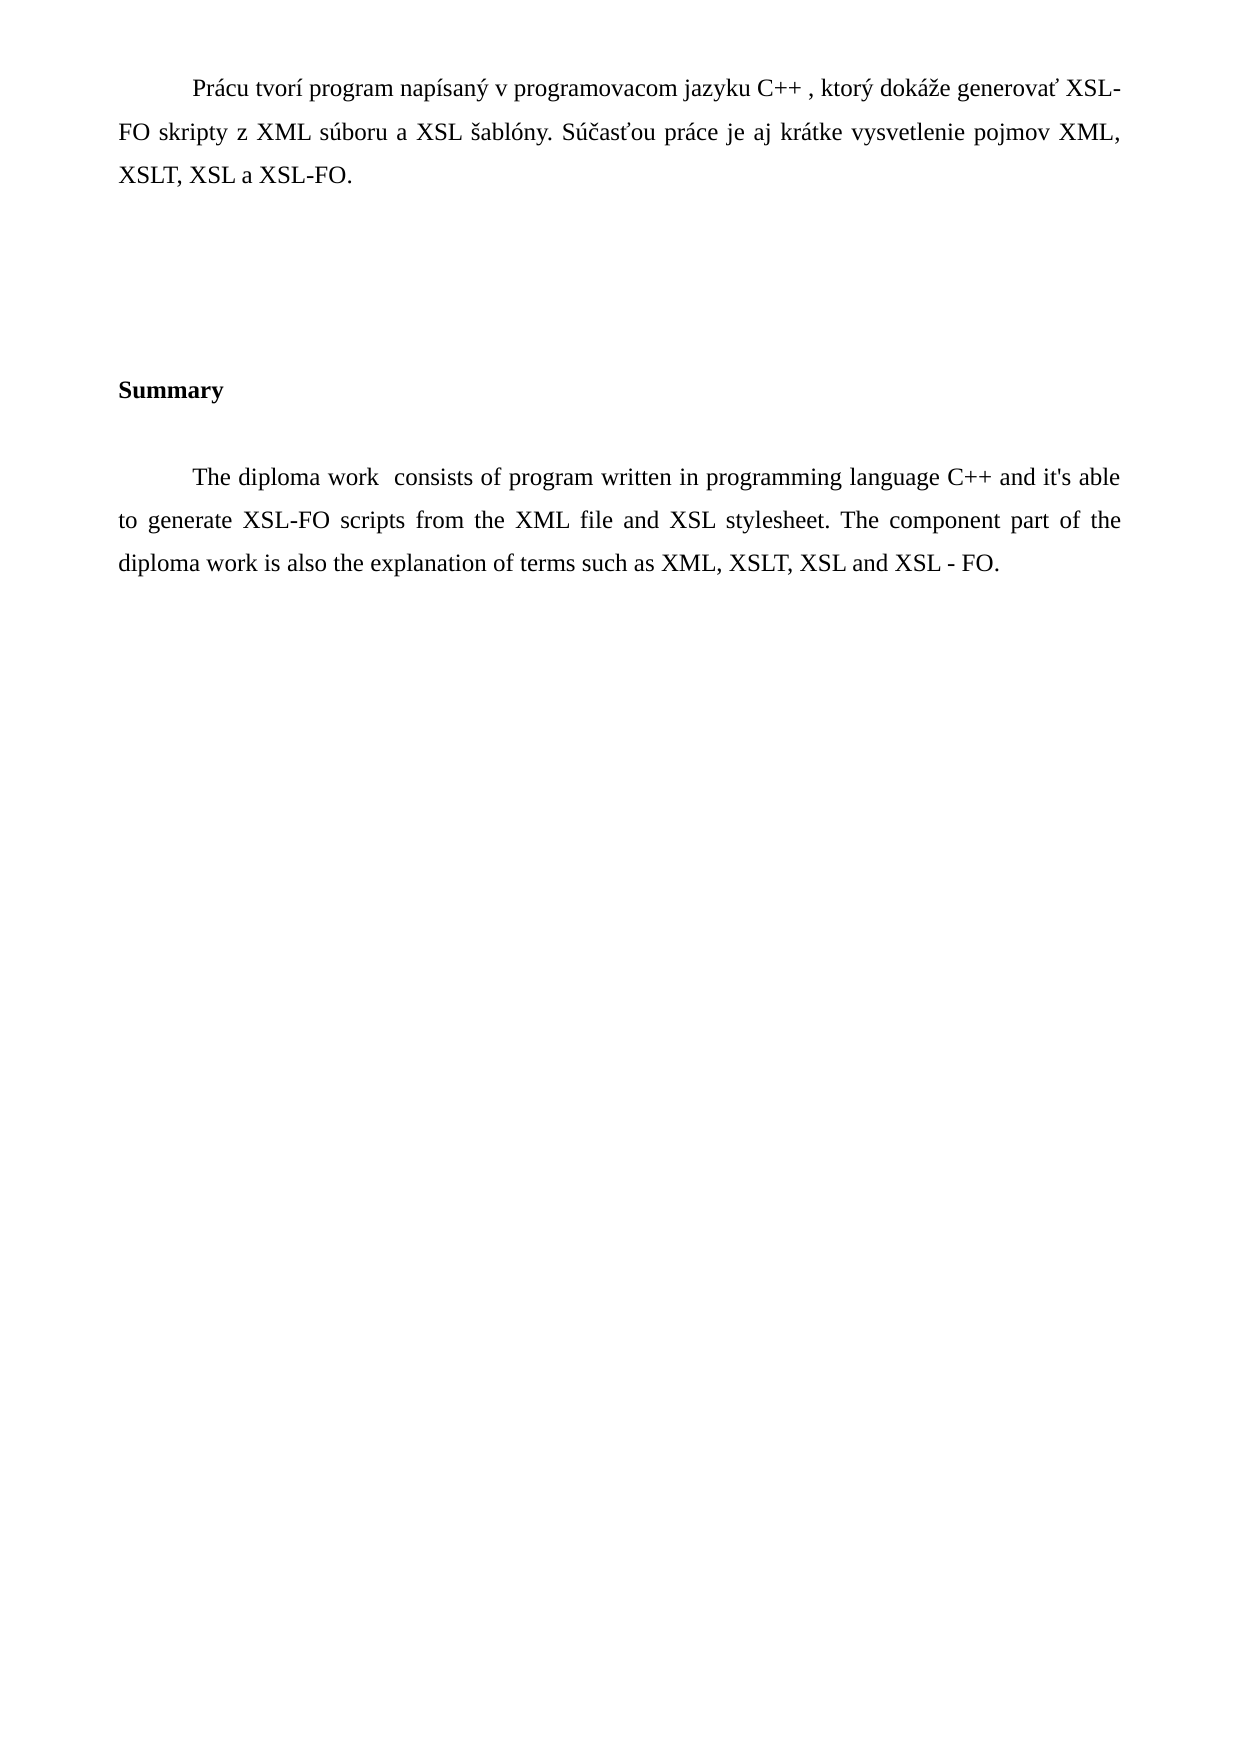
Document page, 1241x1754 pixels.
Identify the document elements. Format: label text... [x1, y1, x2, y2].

text The diploma work consists of program written in programming language C++ and it's able to generate XSL-FO scripts from the XML file and XSL stylesheet. The component part of the diploma work is also the explanation of terms such as XML, XSLT, XSL and XSL - FO. [118, 462, 1122, 577]
text Prácu tvorí program napísaný v programovacom jazyku C++ , ktorý dokáže generovať XSL-FO skripty z XML súboru a XSL šablóny. Súčasťou práce je aj krátke vysvetlenie pojmov XML, XSLT, XSL a XSL-FO. [118, 73, 1122, 188]
text Summary [118, 375, 1122, 404]
